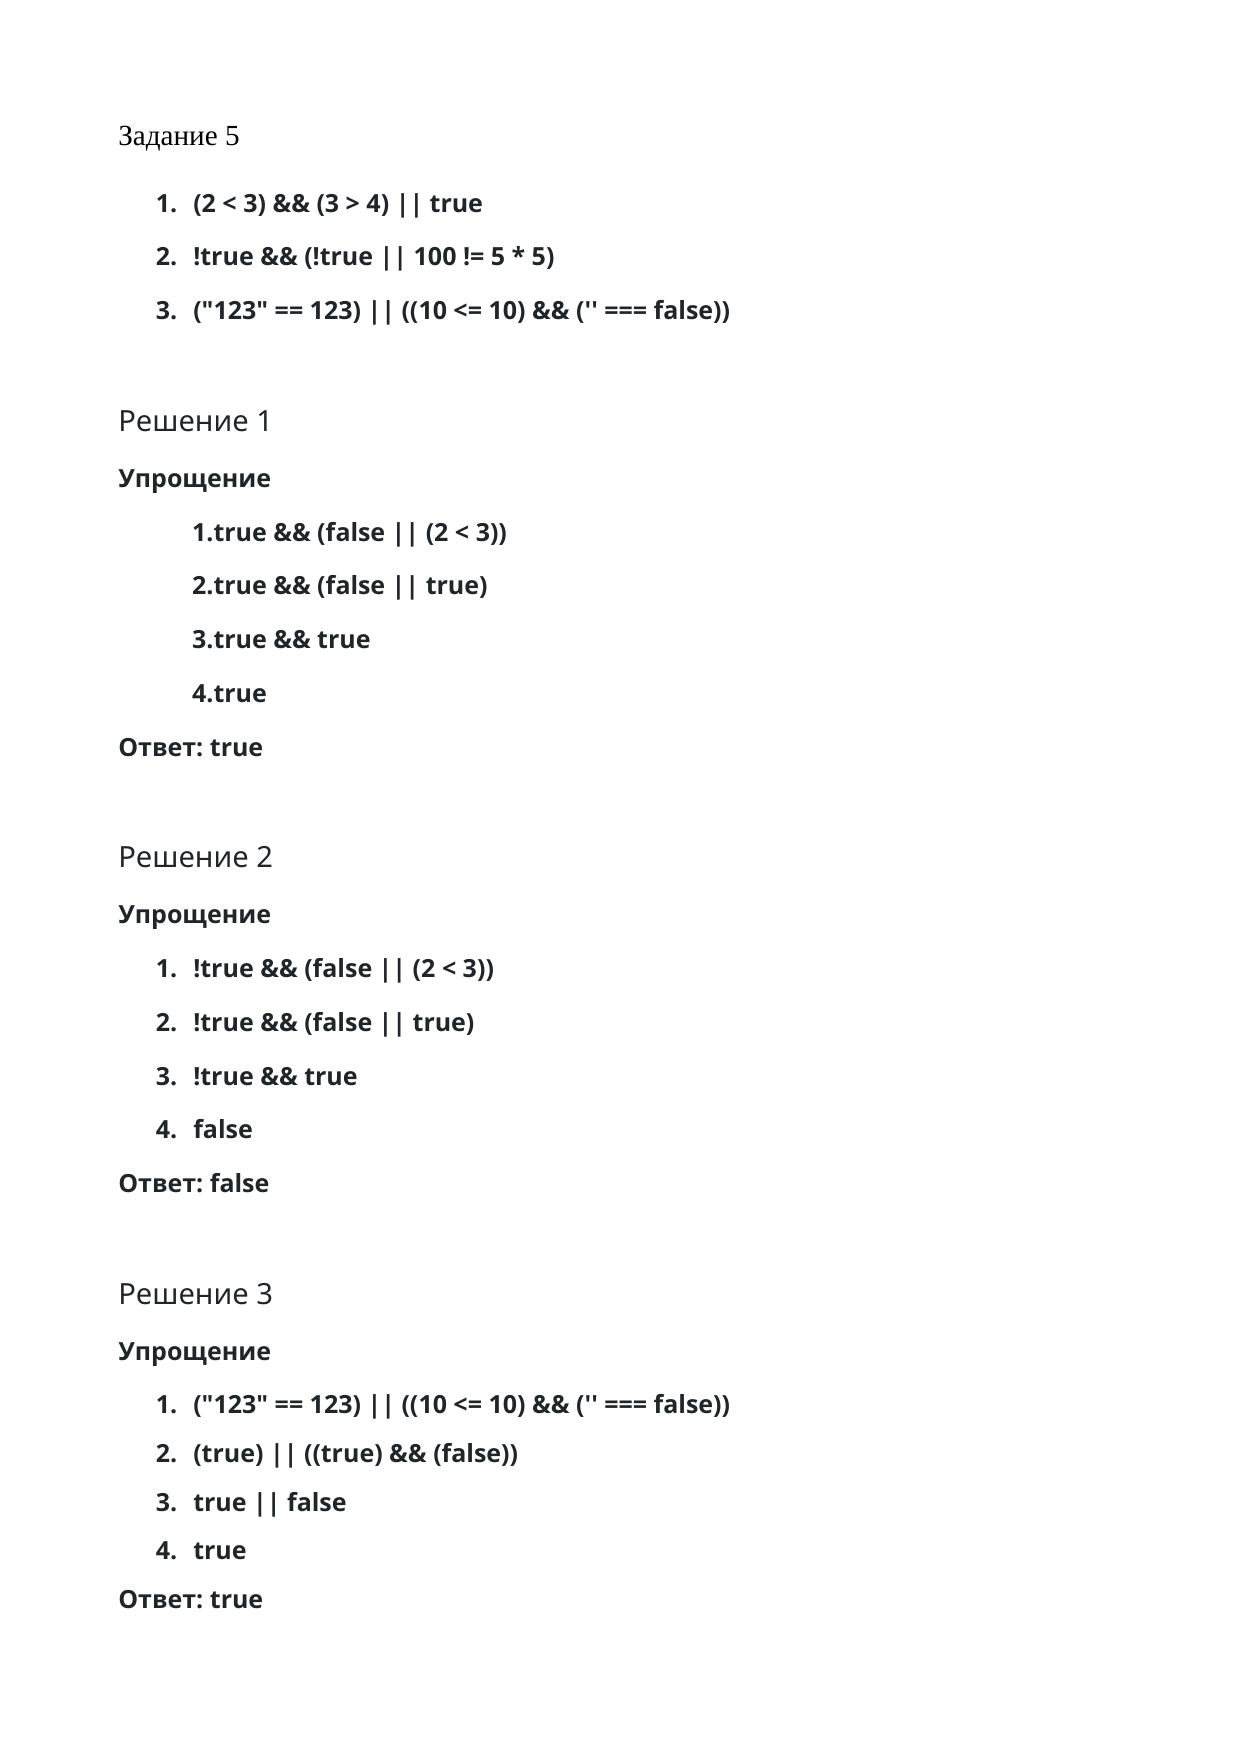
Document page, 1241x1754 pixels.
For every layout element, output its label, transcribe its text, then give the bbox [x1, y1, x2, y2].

text Ответ: true [118, 1582, 1122, 1616]
list true || false [156, 1484, 1122, 1518]
text Упрощение [118, 1333, 1122, 1367]
text Решение 3 [118, 1273, 1122, 1313]
text Решение 2 [118, 837, 1122, 876]
list (true) || ((true) && (false)) [156, 1436, 1122, 1470]
list ("123" == 123) || ((10 <= 10) && ('' === false)) [156, 1387, 1122, 1421]
list !true && true [156, 1058, 1122, 1092]
list true [156, 1533, 1122, 1567]
list ("123" == 123) || ((10 <= 10) && ('' === false)) [156, 293, 1122, 327]
list !true && (false || (2 < 3)) [156, 951, 1122, 985]
list !true && (false || true) [156, 1004, 1122, 1038]
list (2 < 3) && (3 > 4) || true [156, 185, 1122, 219]
list false [156, 1112, 1122, 1146]
text Ответ: false [118, 1166, 1122, 1200]
list true && true [118, 622, 1122, 656]
text Упрощение [118, 460, 1122, 494]
text Упрощение [118, 897, 1122, 931]
list true [118, 675, 1122, 709]
list !true && (!true || 100 != 5 * 5) [156, 239, 1122, 273]
list true && (false || true) [118, 568, 1122, 602]
text Решение 1 [118, 400, 1122, 440]
list true && (false || (2 < 3)) [118, 514, 1122, 548]
text Ответ: true [118, 729, 1122, 763]
text Задание 5 [118, 118, 1122, 152]
